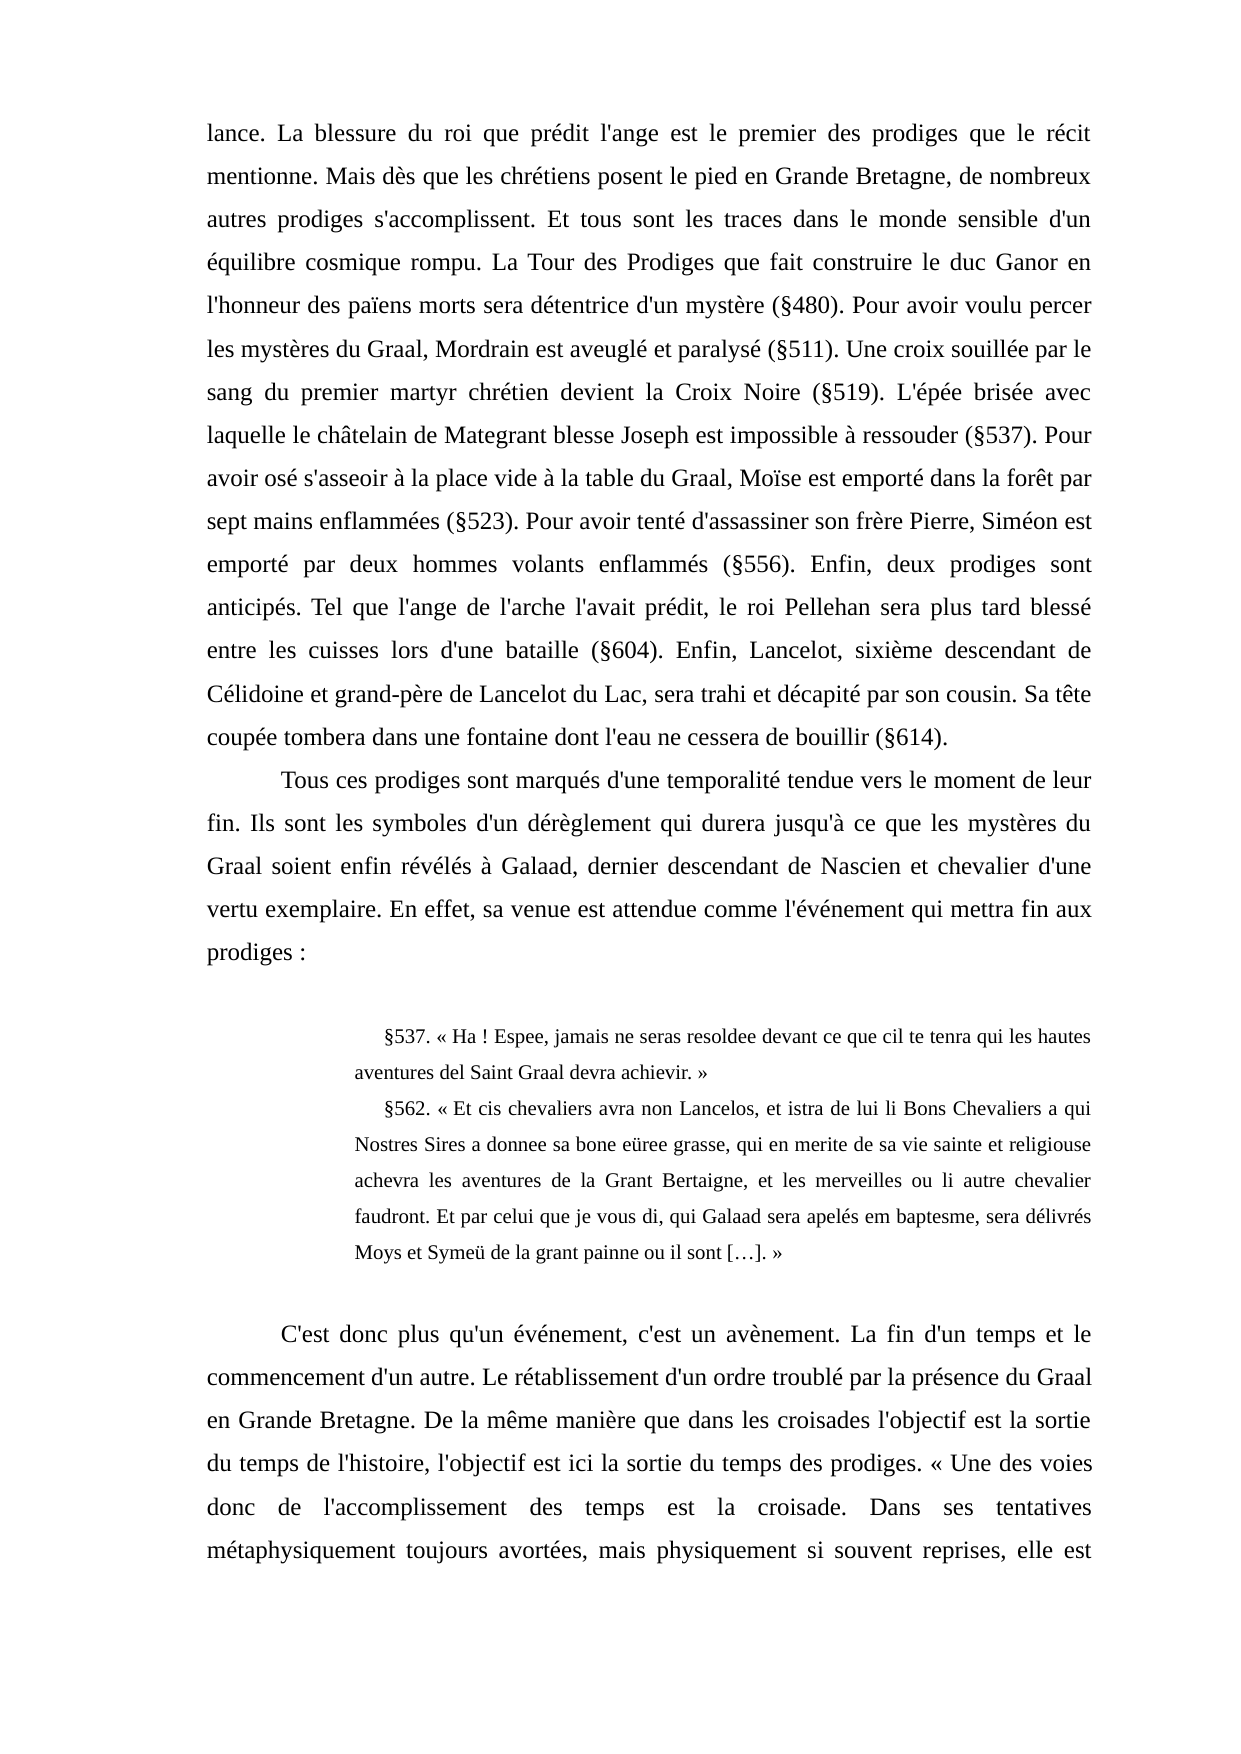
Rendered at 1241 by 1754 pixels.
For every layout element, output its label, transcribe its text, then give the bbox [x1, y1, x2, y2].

text Tous ces prodiges sont marqués d'une temporalité tendue vers le moment de leur fin. Ils sont les symboles d'un dérèglement qui durera jusqu'à ce que les mystères du Graal soient enfin révélés à Galaad, dernier descendant de Nascien et chevalier d'une vertu exemplaire. En effet, sa venue est attendue comme l'événement qui mettra fin aux prodiges : [207, 765, 1093, 966]
text §537. « Ha ! Espee, jamais ne seras resoldee devant ce que cil te tenra qui les hautes aventures del Saint Graal devra achievir. » [354, 1024, 1093, 1084]
text lance. La blessure du roi que prédit l'ange est le premier des prodiges que le récit mentionne. Mais dès que les chrétiens posent le pied en Grande Bretagne, de nombreux autres prodiges s'accomplissent. Et tous sont les traces dans le monde sensible d'un équilibre cosmique rompu. La Tour des Prodiges que fait construire le duc Ganor en l'honneur des païens morts sera détentrice d'un mystère (§480). Pour avoir voulu percer les mystères du Graal, Mordrain est aveuglé et paralysé (§511). Une croix souillée par le sang du premier martyr chrétien devient la Croix Noire (§519). L'épée brisée avec laquelle le châtelain de Mategrant blesse Joseph est impossible à ressouder (§537). Pour avoir osé s'asseoir à la place vide à la table du Graal, Moïse est emporté dans la forêt par sept mains enflammées (§523). Pour avoir tenté d'assassiner son frère Pierre, Siméon est emporté par deux hommes volants enflammés (§556). Enfin, deux prodiges sont anticipés. Tel que l'ange de l'arche l'avait prédit, le roi Pellehan sera plus tard blessé entre les cuisses lors d'une bataille (§604). Enfin, Lancelot, sixième descendant de Célidoine et grand-père de Lancelot du Lac, sera trahi et décapité par son cousin. Sa tête coupée tombera dans une fontaine dont l'eau ne cessera de bouillir (§614). [207, 118, 1093, 751]
text C'est donc plus qu'un événement, c'est un avènement. La fin d'un temps et le commencement d'un autre. Le rétablissement d'un ordre troublé par la présence du Graal en Grande Bretagne. De la même manière que dans les croisades l'objectif est la sortie du temps de l'histoire, l'objectif est ici la sortie du temps des prodiges. « Une des voies donc de l'accomplissement des temps est la croisade. Dans ses tentatives métaphysiquement toujours avortées, mais physiquement si souvent reprises, elle est [207, 1319, 1093, 1563]
text §562. « Et cis chevaliers avra non Lancelos, et istra de lui li Bons Chevaliers a qui Nostres Sires a donnee sa bone eüree grasse, qui en merite de sa vie sainte et religiouse achevra les aventures de la Grant Bertaigne, et les merveilles ou li autre chevalier faudront. Et par celui que je vous di, qui Galaad sera apelés em baptesme, sera délivrés Moys et Symeü de la grant painne ou il sont […]. » [354, 1096, 1093, 1264]
